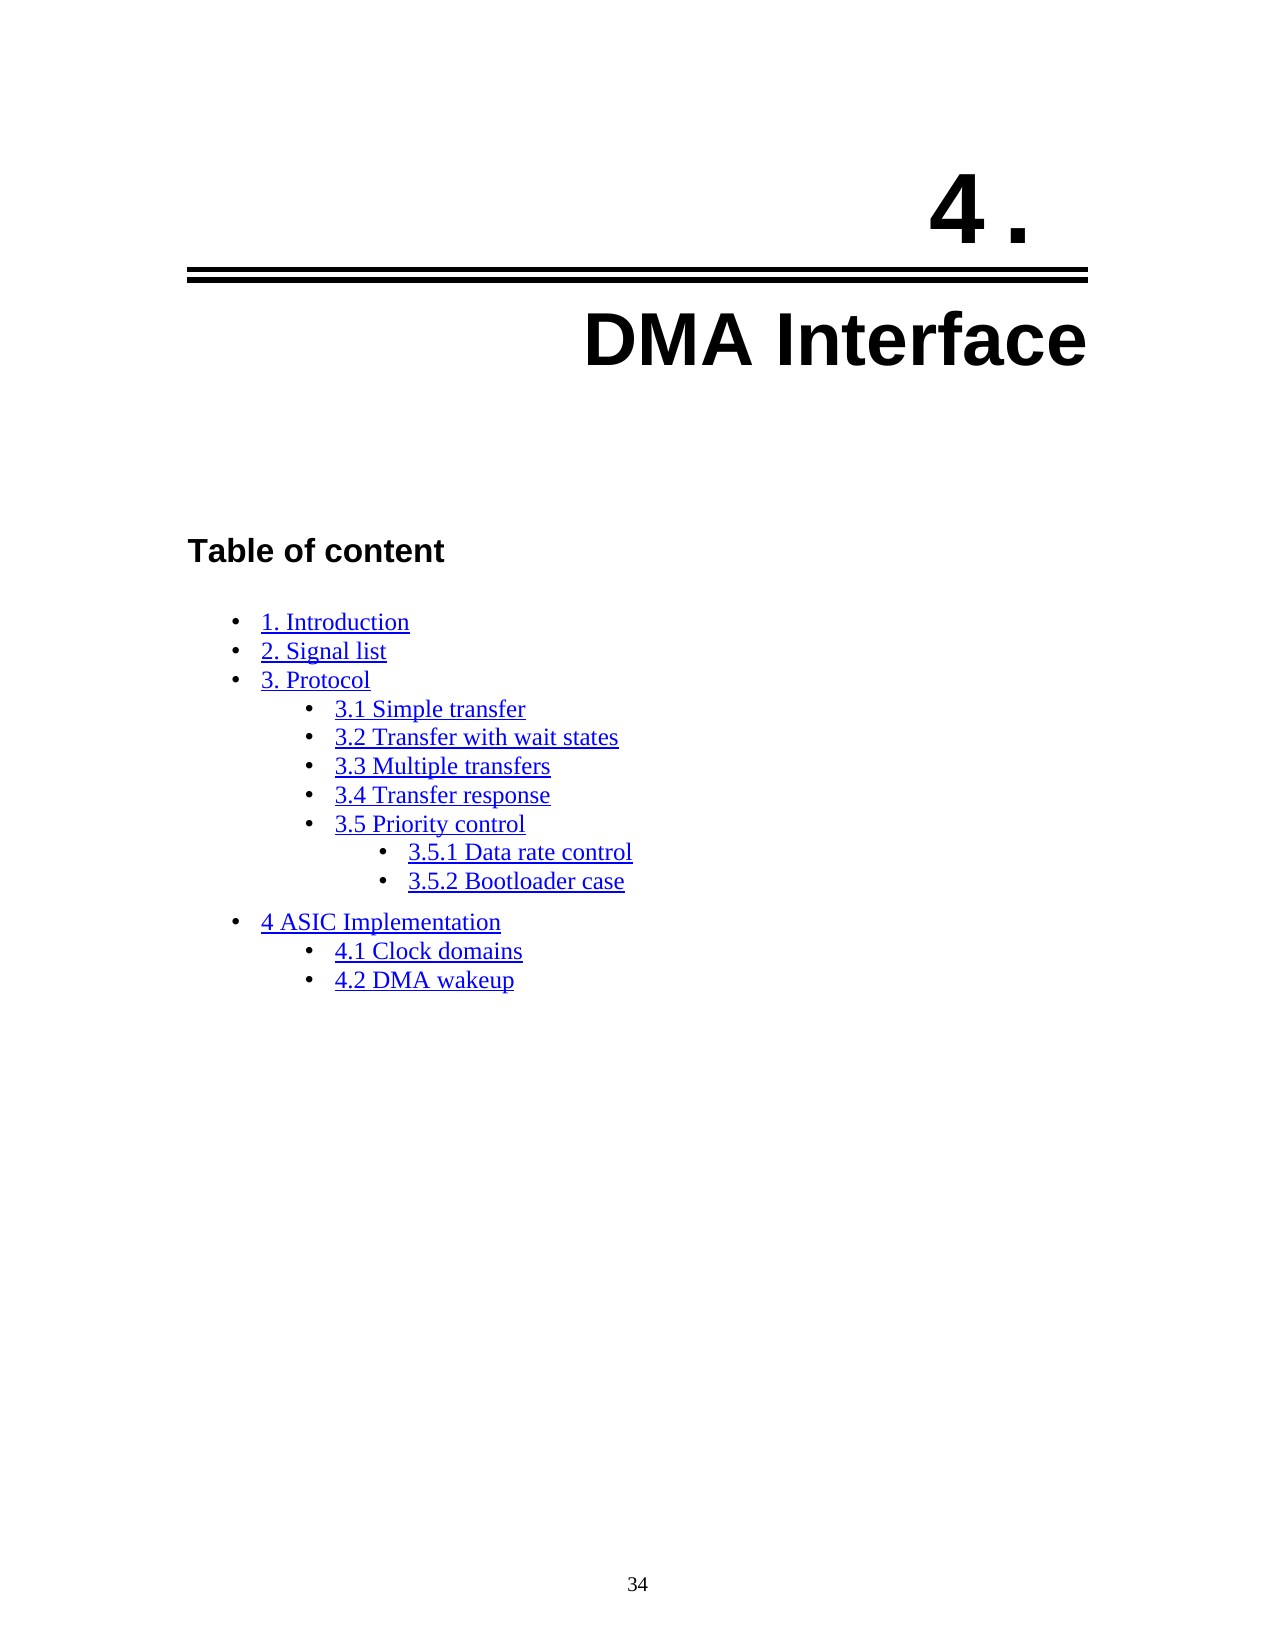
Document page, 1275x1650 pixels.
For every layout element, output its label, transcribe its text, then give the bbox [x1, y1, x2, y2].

list 3.3 Multiple transfers [305, 751, 1088, 780]
list 3.2 Transfer with wait states [305, 722, 1088, 751]
list 3.5.1 Data rate control [379, 837, 1088, 866]
subtitle Table of content [187, 531, 1088, 570]
list 4.1 Clock domains [305, 936, 1088, 965]
list 3.5.2 Bootloader case [379, 866, 1088, 895]
list 1. Introduction [231, 607, 1088, 636]
list 3. Protocol [231, 665, 1088, 694]
list 3.4 Transfer response [305, 780, 1088, 809]
list 4 ASIC Implementation [231, 907, 1088, 936]
subtitle [187, 272, 1088, 277]
list 3.5 Priority control [305, 809, 1088, 837]
list 4.2 DMA wakeup [305, 965, 1088, 994]
subtitle . [187, 150, 1088, 267]
subtitle DMA Interface [187, 295, 1088, 381]
list 2. Signal list [231, 636, 1088, 665]
list 3.1 Simple transfer [305, 694, 1088, 722]
